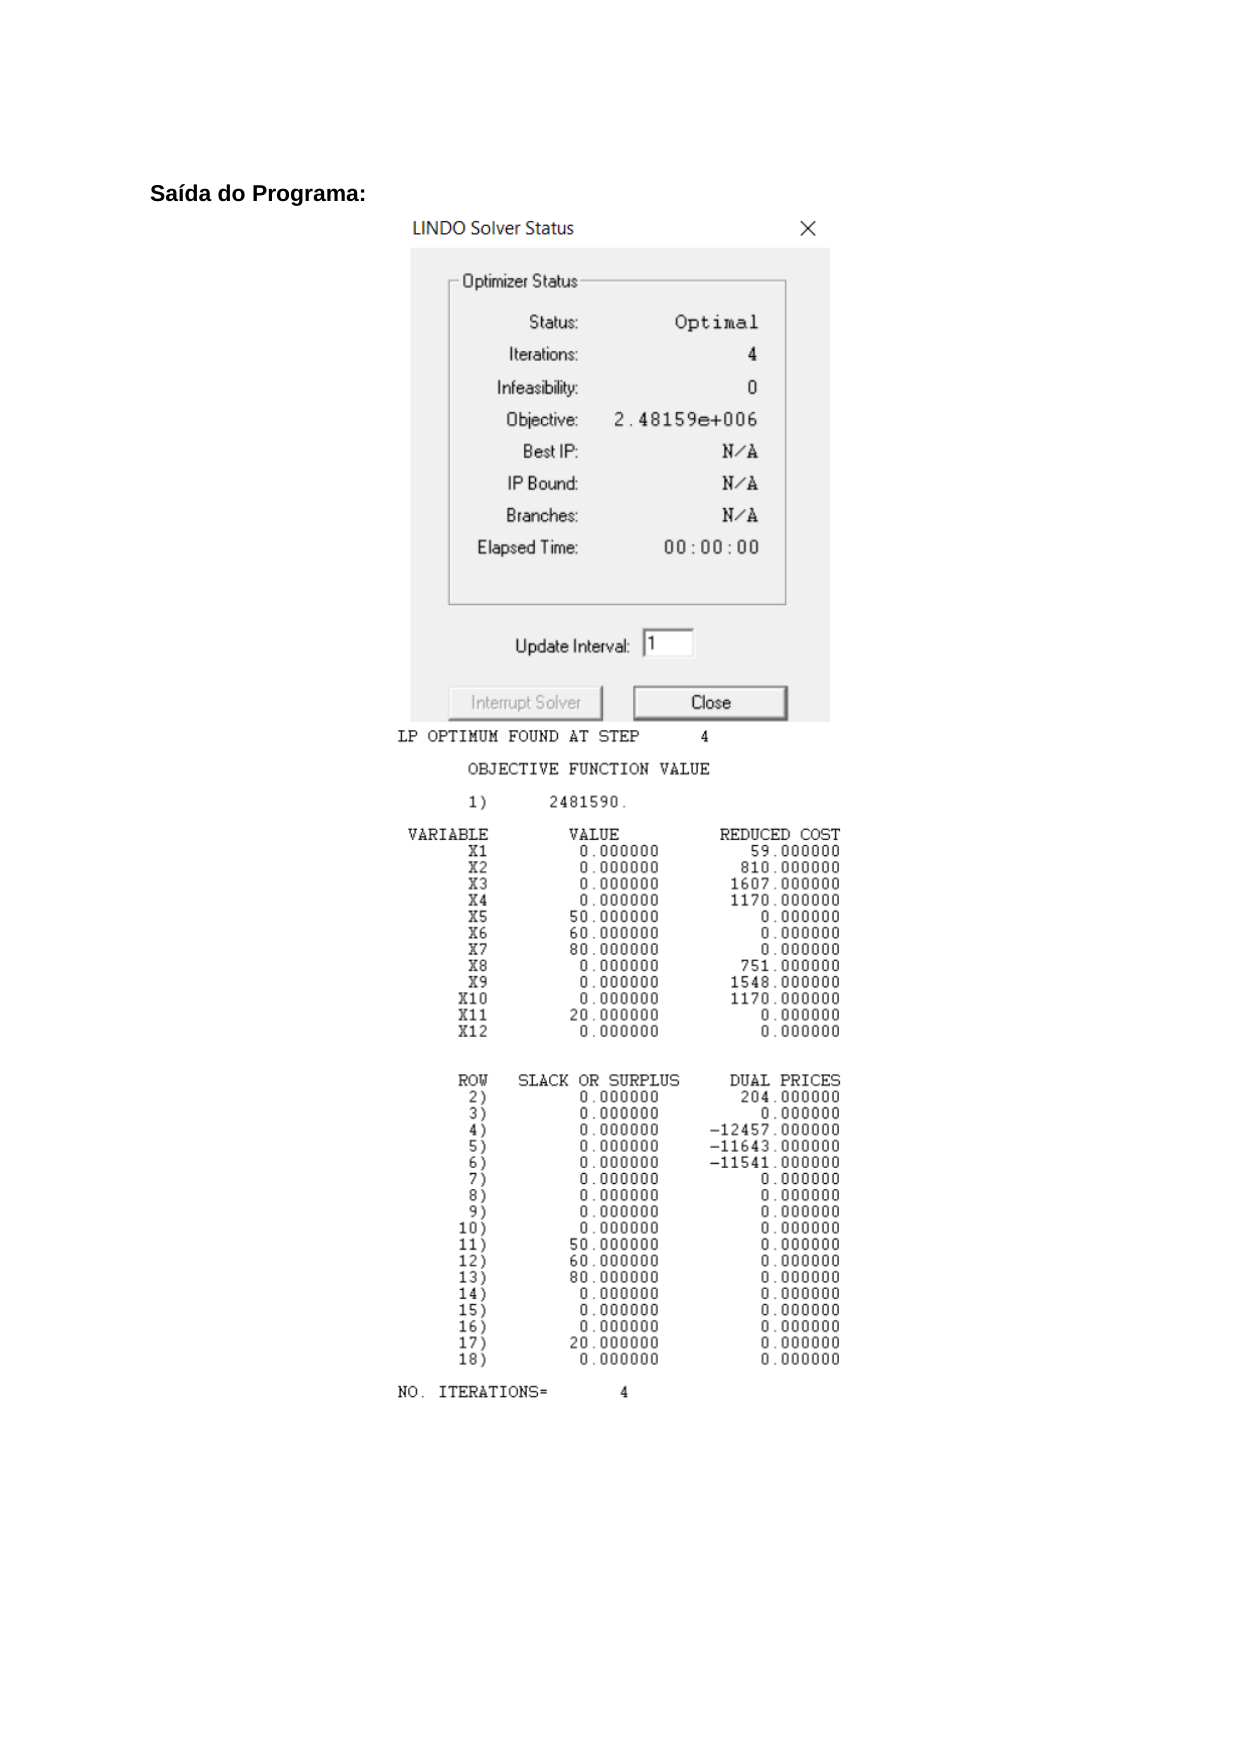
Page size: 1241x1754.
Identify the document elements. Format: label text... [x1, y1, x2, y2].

text Saída do Programa: [150, 179, 1090, 206]
picture [410, 209, 830, 722]
picture [396, 725, 844, 1403]
